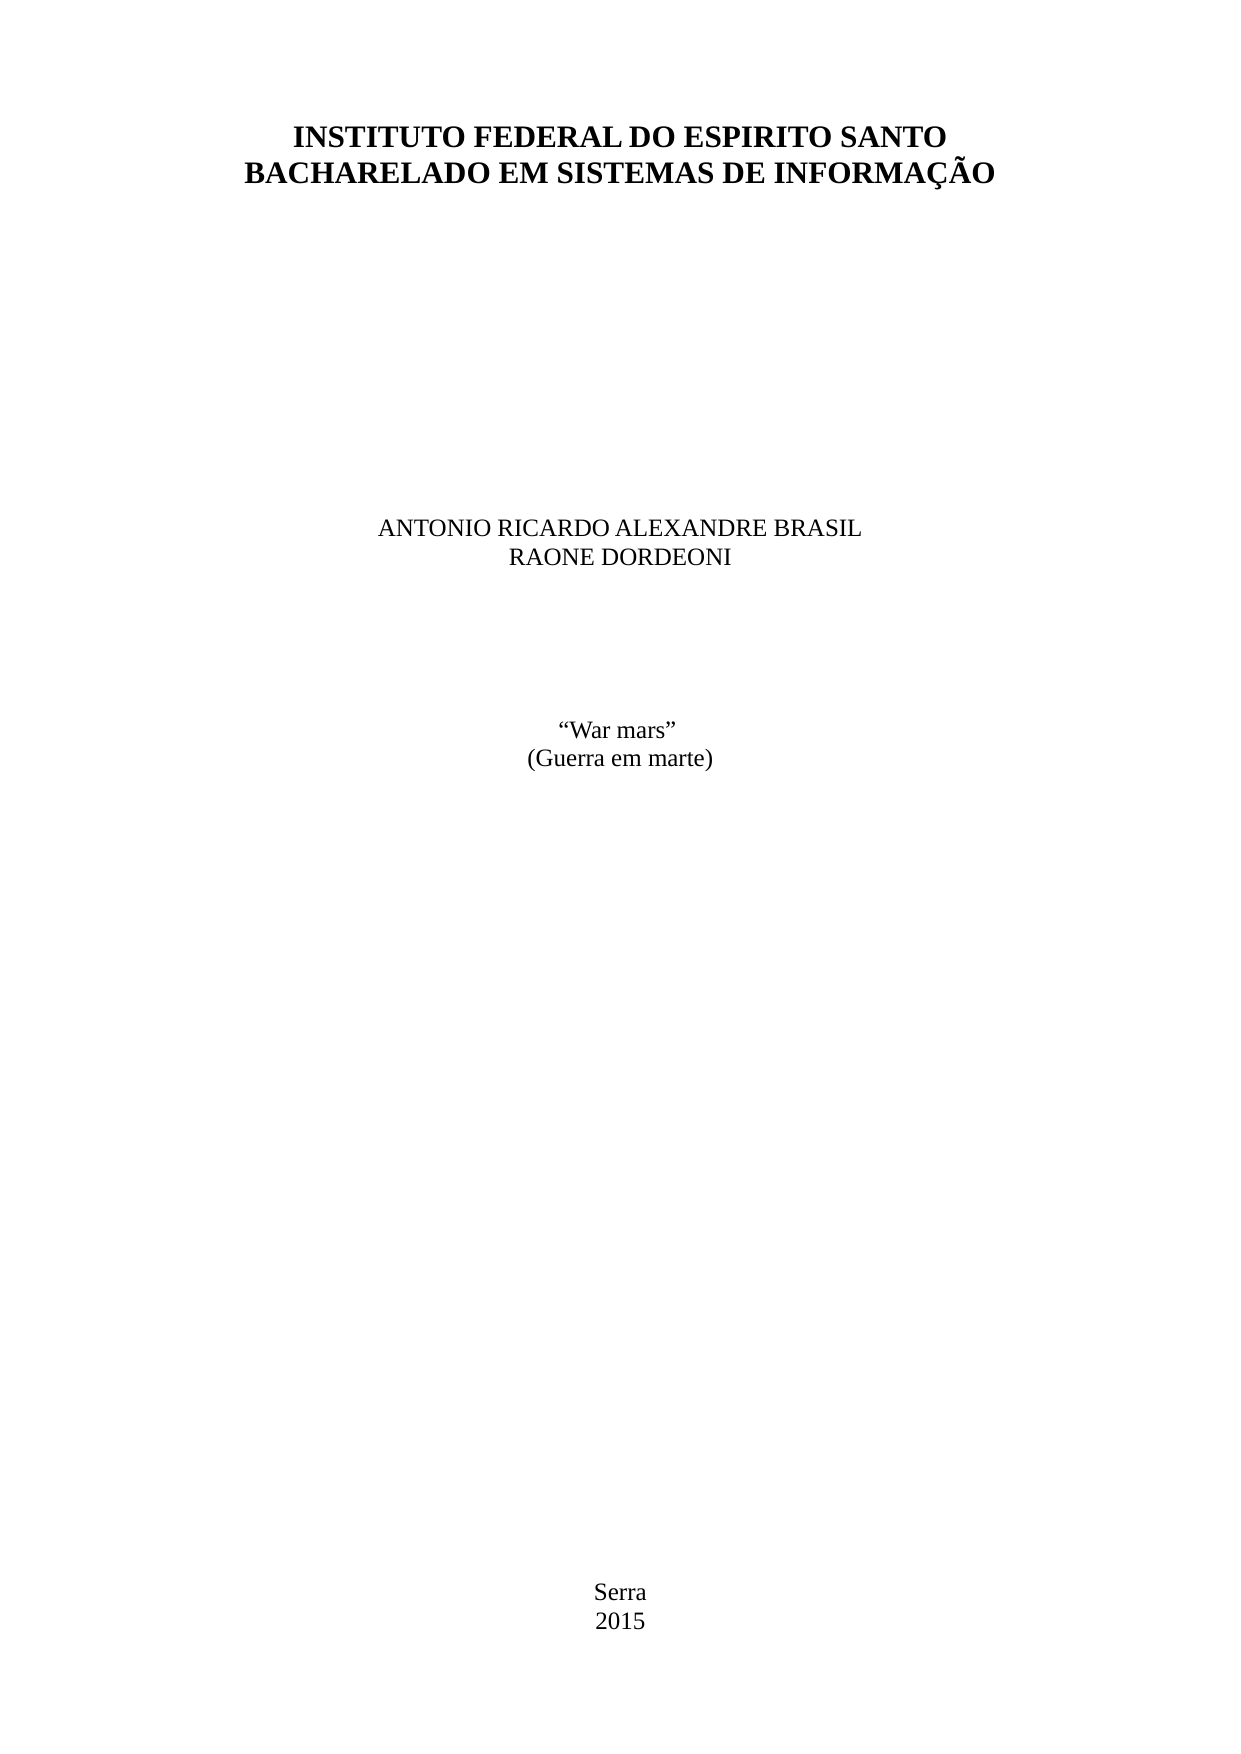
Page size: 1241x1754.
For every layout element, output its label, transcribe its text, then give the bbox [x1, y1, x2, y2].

text (Guerra em marte) [118, 743, 1122, 772]
text Serra [118, 1577, 1122, 1606]
text BACHARELADO EM SISTEMAS DE INFORMAÇÃO [118, 154, 1122, 190]
text ANTONIO RICARDO ALEXANDRE BRASIL [118, 513, 1122, 542]
text RAONE DORDEONI [118, 542, 1122, 571]
text 2015 [118, 1606, 1122, 1635]
text “War mars” [118, 715, 1122, 743]
text INSTITUTO FEDERAL DO ESPIRITO SANTO [118, 118, 1122, 154]
